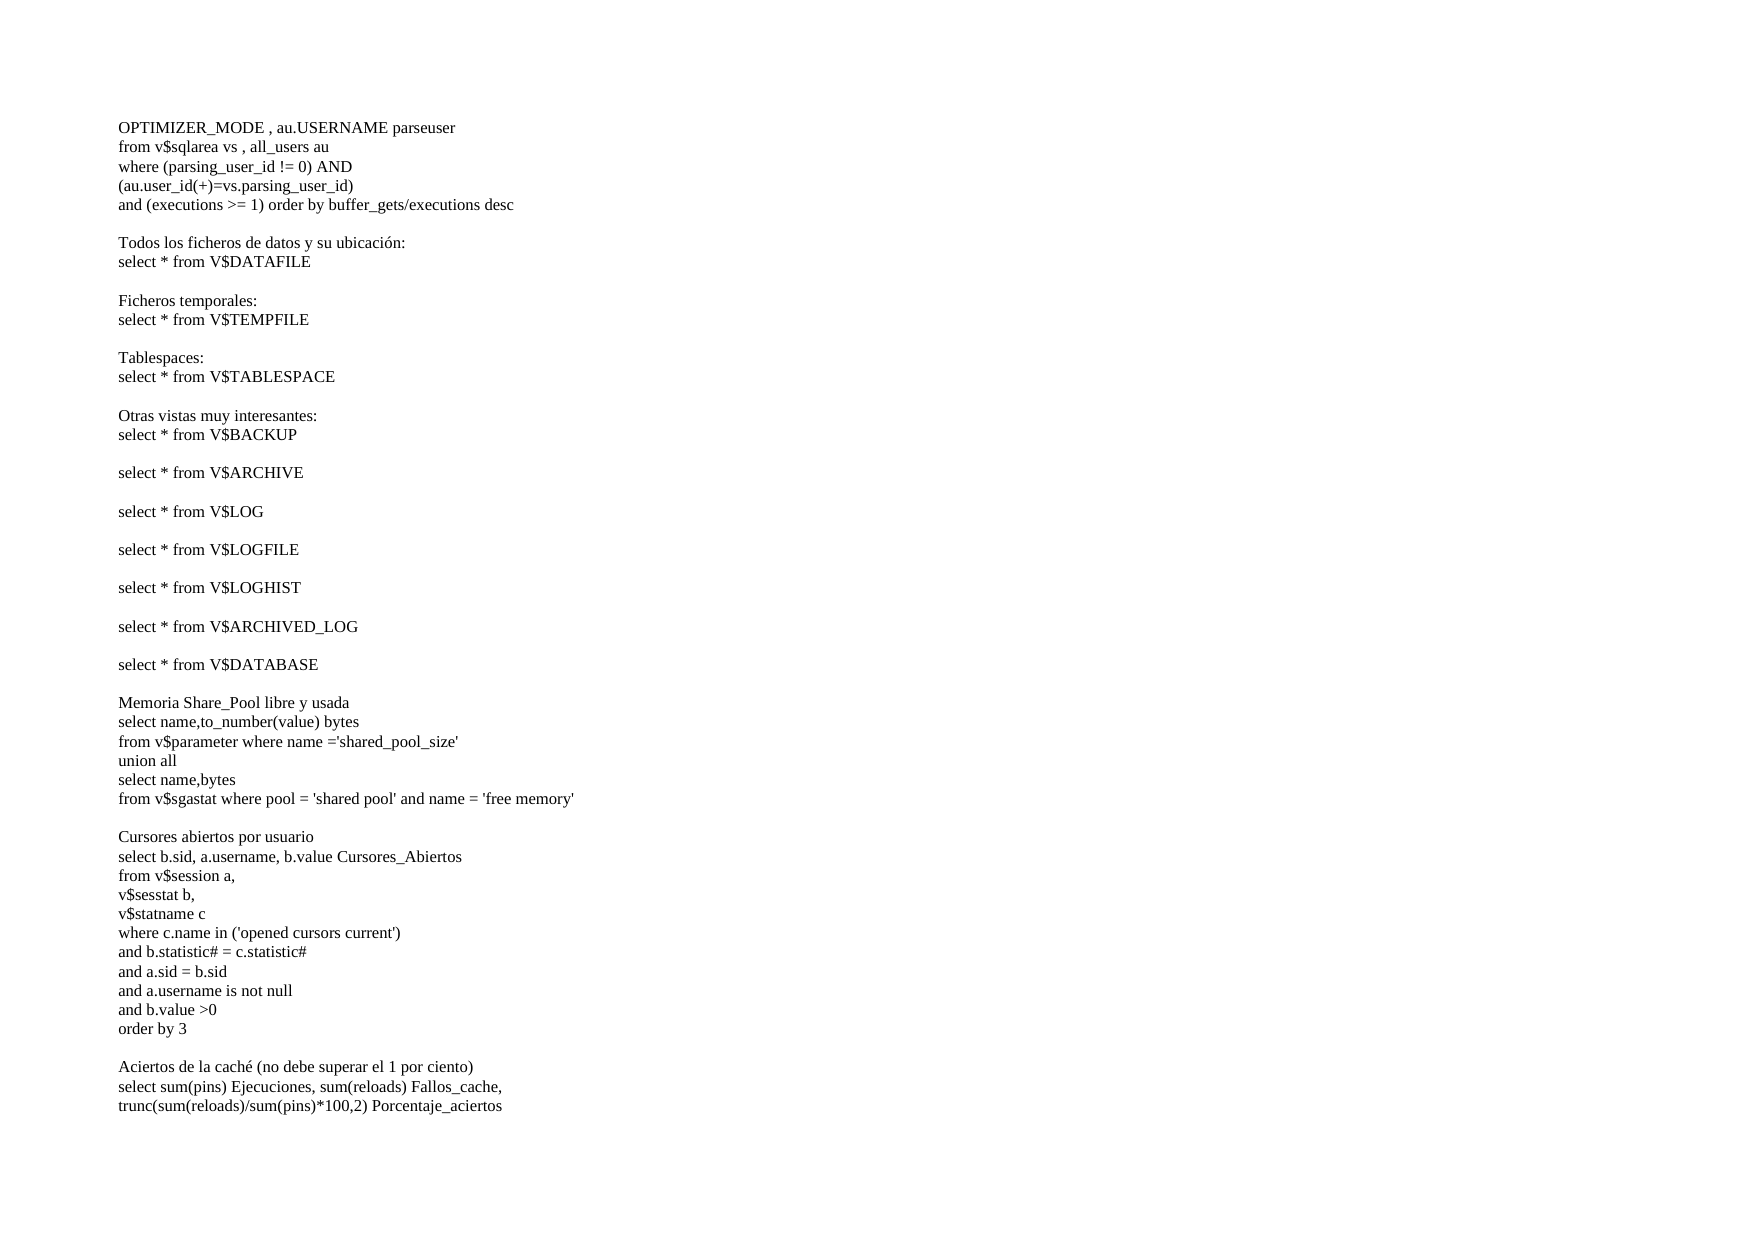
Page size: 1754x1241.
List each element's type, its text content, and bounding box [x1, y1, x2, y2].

text OPTIMIZER_MODE , au.USERNAME parseuser from v$sqlarea vs , all_users au where (parsing_user_id != 0) AND (au.user_id(+)=vs.parsing_user_id) and (executions >= 1) order by buffer_gets/executions desc Todos los ficheros de datos y su ubicación: select * from V$DATAFILE Ficheros temporales: select * from V$TEMPFILE Tablespaces: select * from V$TABLESPACE Otras vistas muy interesantes: select * from V$BACKUP select * from V$ARCHIVE select * from V$LOG select * from V$LOGFILE select * from V$LOGHIST select * from V$ARCHIVED_LOG select * from V$DATABASE Memoria Share_Pool libre y usada select name,to_number(value) bytes from v$parameter where name ='shared_pool_size' union all select name,bytes from v$sgastat where pool = 'shared pool' and name = 'free memory' Cursores abiertos por usuario select b.sid, a.username, b.value Cursores_Abiertos from v$session a, v$sesstat b, v$statname c where c.name in ('opened cursors current') and b.statistic# = c.statistic# and a.sid = b.sid and a.username is not null and b.value >0 order by 3 Aciertos de la caché (no debe superar el 1 por ciento) select sum(pins) Ejecuciones, sum(reloads) Fallos_cache, trunc(sum(reloads)/sum(pins)*100,2) Porcentaje_aciertos [118, 118, 1636, 1115]
